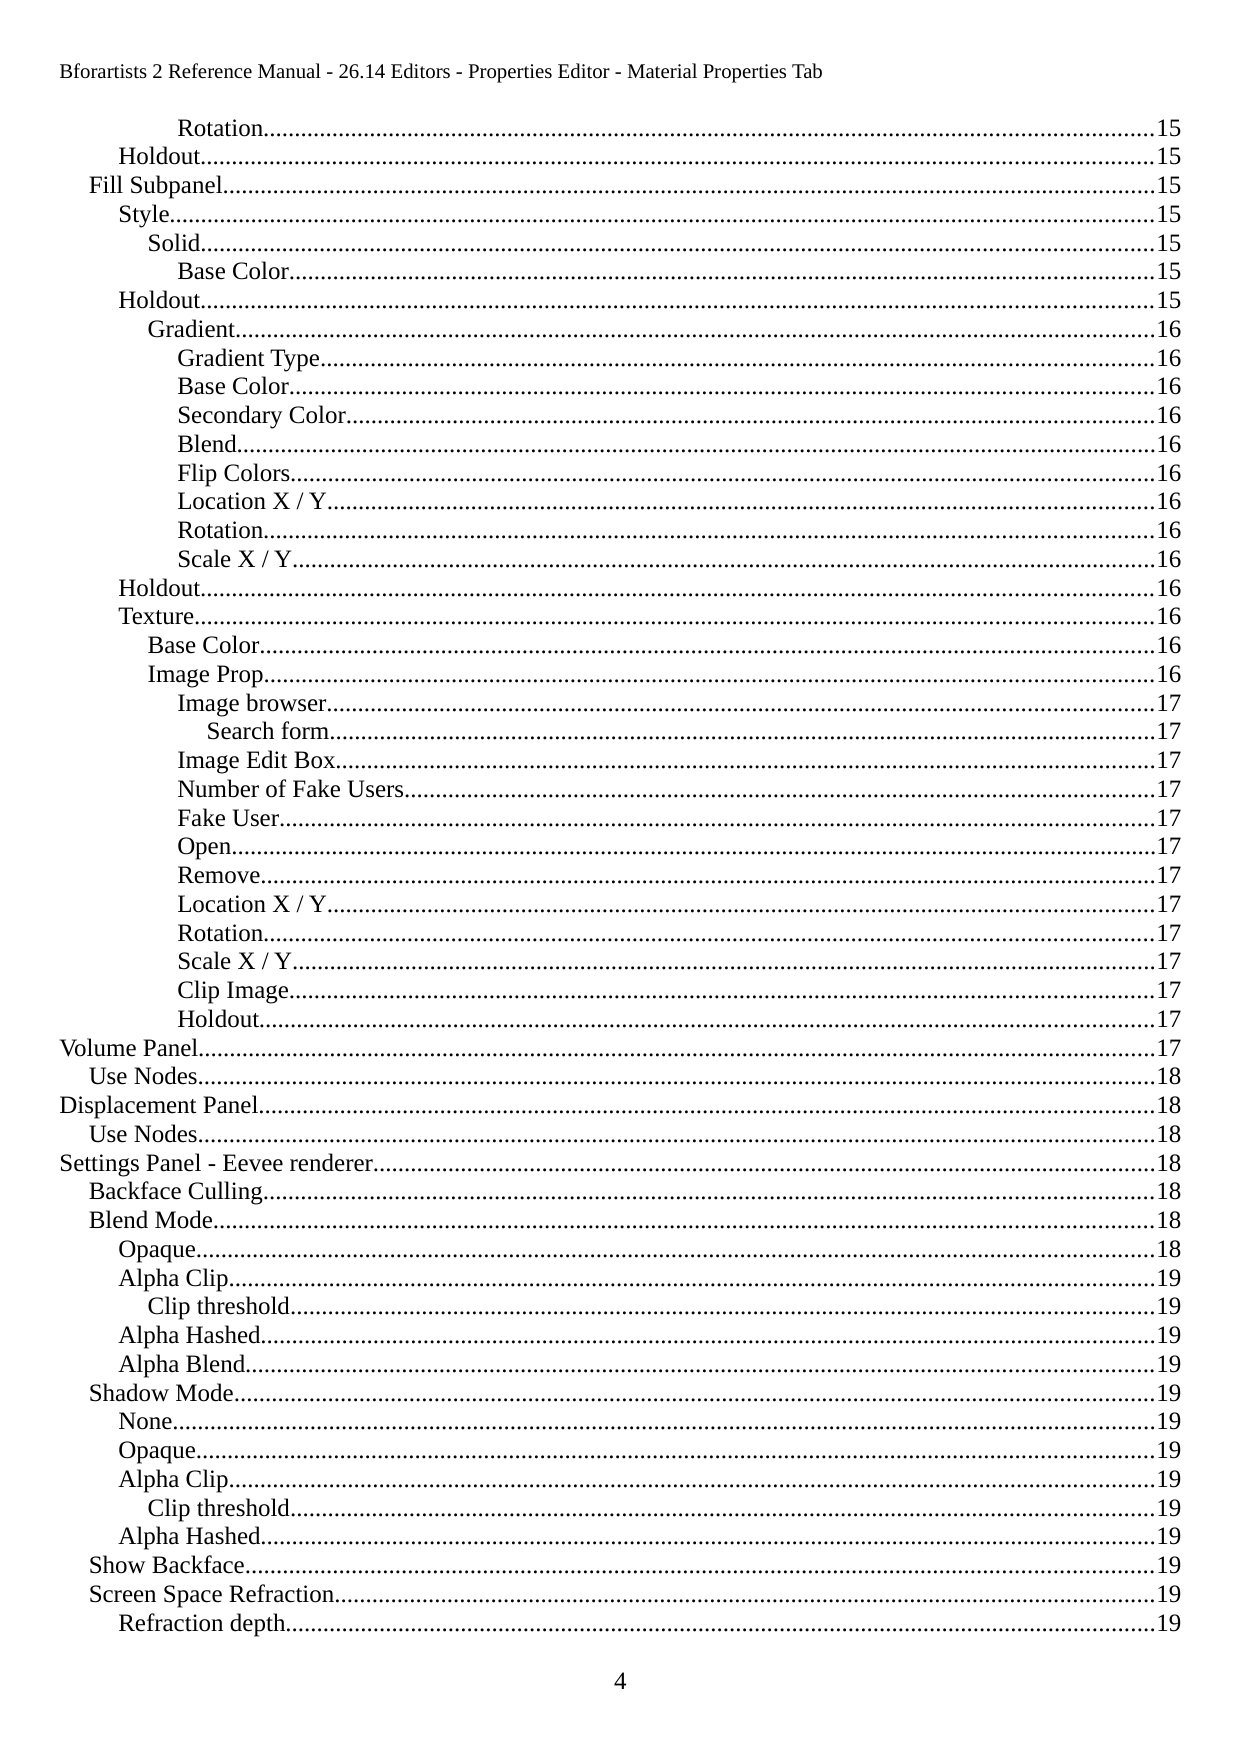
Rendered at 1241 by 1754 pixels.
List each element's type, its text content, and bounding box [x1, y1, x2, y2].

text Opaque 18 [118, 1234, 1181, 1263]
text Base Color 16 [147, 630, 1181, 659]
text Open 17 [177, 831, 1181, 860]
text Alpha Hashed 19 [118, 1521, 1181, 1550]
text Displacement Panel 18 [59, 1090, 1181, 1119]
text Flip Colors 16 [177, 458, 1181, 486]
text Use Nodes 18 [88, 1061, 1181, 1090]
text Clip threshold 19 [147, 1493, 1181, 1521]
text Show Backface 19 [88, 1550, 1181, 1579]
text Clip Image 17 [177, 975, 1181, 1004]
text Rotation 16 [177, 515, 1181, 544]
text None 19 [118, 1406, 1181, 1435]
text Holdout 15 [118, 285, 1181, 314]
text Holdout 16 [118, 573, 1181, 601]
text Shadow Mode 19 [88, 1378, 1181, 1406]
text Use Nodes 18 [88, 1119, 1181, 1148]
text Gradient Type 16 [177, 343, 1181, 371]
text Holdout 17 [177, 1004, 1181, 1033]
text Image browser 17 [177, 688, 1181, 716]
text Settings Panel - Eevee renderer 18 [59, 1148, 1181, 1176]
text Scale X / Y 16 [177, 544, 1181, 573]
text Alpha Blend 19 [118, 1349, 1181, 1378]
text Base Color 15 [177, 256, 1181, 285]
text Image Edit Box 17 [177, 745, 1181, 774]
text Rotation 15 [177, 113, 1181, 141]
text Number of Fake Users 17 [177, 774, 1181, 803]
text Image Prop 16 [147, 659, 1181, 688]
text Fill Subpanel 15 [88, 170, 1181, 199]
text Remove 17 [177, 860, 1181, 889]
text Gradient 16 [147, 314, 1181, 343]
text Search form 17 [206, 716, 1181, 745]
text Style 15 [118, 199, 1181, 228]
text Blend Mode 18 [88, 1205, 1181, 1234]
text Screen Space Refraction 19 [88, 1579, 1181, 1608]
text Texture 16 [118, 601, 1181, 630]
text Backface Culling 18 [88, 1176, 1181, 1205]
text Blend 16 [177, 429, 1181, 458]
text Secondary Color 16 [177, 400, 1181, 429]
text Holdout 15 [118, 141, 1181, 170]
text Base Color 16 [177, 371, 1181, 400]
text Solid 15 [147, 228, 1181, 256]
text Clip threshold 19 [147, 1291, 1181, 1320]
text Location X / Y 17 [177, 889, 1181, 918]
text Refraction depth 19 [118, 1608, 1181, 1636]
text Rotation 17 [177, 918, 1181, 946]
text Alpha Hashed 19 [118, 1320, 1181, 1349]
text Location X / Y 16 [177, 486, 1181, 515]
text Opaque 19 [118, 1435, 1181, 1464]
text Fake User 17 [177, 803, 1181, 831]
text Alpha Clip 19 [118, 1464, 1181, 1493]
text Volume Panel 17 [59, 1033, 1181, 1061]
text Scale X / Y 17 [177, 946, 1181, 975]
text Alpha Clip 19 [118, 1263, 1181, 1291]
